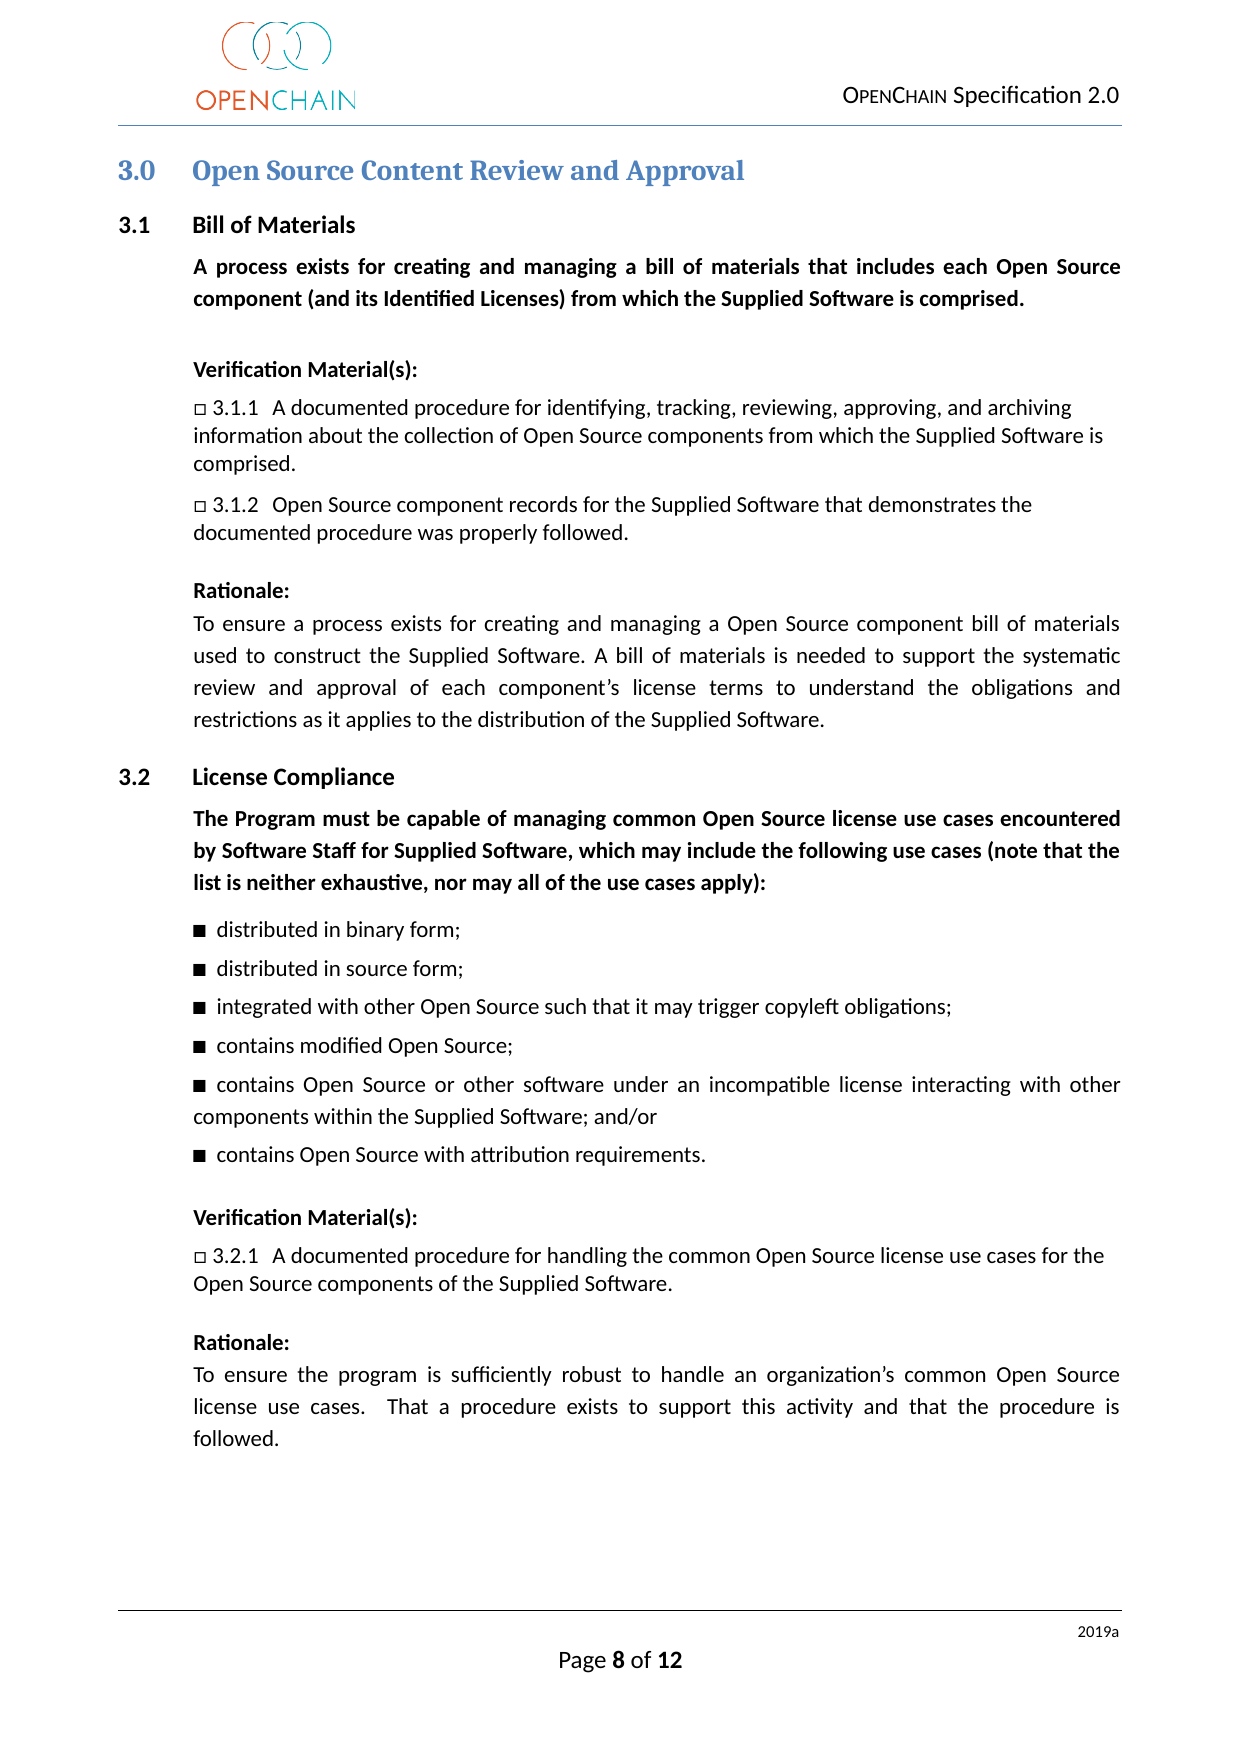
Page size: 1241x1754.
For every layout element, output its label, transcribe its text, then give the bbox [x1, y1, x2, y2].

text The Program must be capable of managing common Open Source license use cases encountered by Software Staff for Supplied Software, which may include the following use cases (note that the list is neither exhaustive, nor may all of the use cases apply): [193, 804, 1122, 896]
picture [196, 22, 355, 111]
list distributed in binary form; [193, 915, 1122, 943]
subtitle Bill of Materials [118, 209, 1122, 240]
title Verification Material(s): [193, 355, 1122, 383]
title Rationale: [193, 577, 1122, 605]
title Verification Material(s): [193, 1203, 1122, 1231]
subtitle Open Source component records for the Supplied Software that demonstrates the documented procedure was properly followed. [193, 491, 1122, 547]
list contains Open Source or other software under an incompatible license interacting with other components within the Supplied Software; and/or [193, 1070, 1122, 1130]
title Rationale: [193, 1328, 1122, 1356]
subtitle License Compliance [118, 761, 1122, 792]
subtitle A documented procedure for identifying, tracking, reviewing, approving, and archiving information about the collection of Open Source components from which the Supplied Software is comprised. [193, 393, 1122, 478]
list contains modified Open Source; [193, 1031, 1122, 1059]
subtitle A documented procedure for handling the common Open Source license use cases for the Open Source components of the Supplied Software. [193, 1241, 1122, 1297]
list contains Open Source with attribution requirements. [193, 1141, 1122, 1168]
text A process exists for creating and managing a bill of materials that includes each Open Source component (and its Identified Licenses) from which the Supplied Software is comprised. [193, 252, 1122, 312]
list integrated with other Open Source such that it may trigger copyleft obligations; [193, 992, 1122, 1020]
list distributed in source form; [193, 954, 1122, 982]
subtitle Open Source Content Review and Approval [118, 154, 1122, 188]
text To ensure a process exists for creating and managing a Open Source component bill of materials used to construct the Supplied Software. A bill of materials is needed to support the systematic review and approval of each component’s license terms to understand the obligations and restrictions as it applies to the distribution of the Supplied Software. [193, 609, 1122, 733]
text To ensure the program is sufficiently robust to handle an organization’s common Open Source license use cases. That a procedure exists to support this activity and that the procedure is followed. [193, 1360, 1122, 1452]
